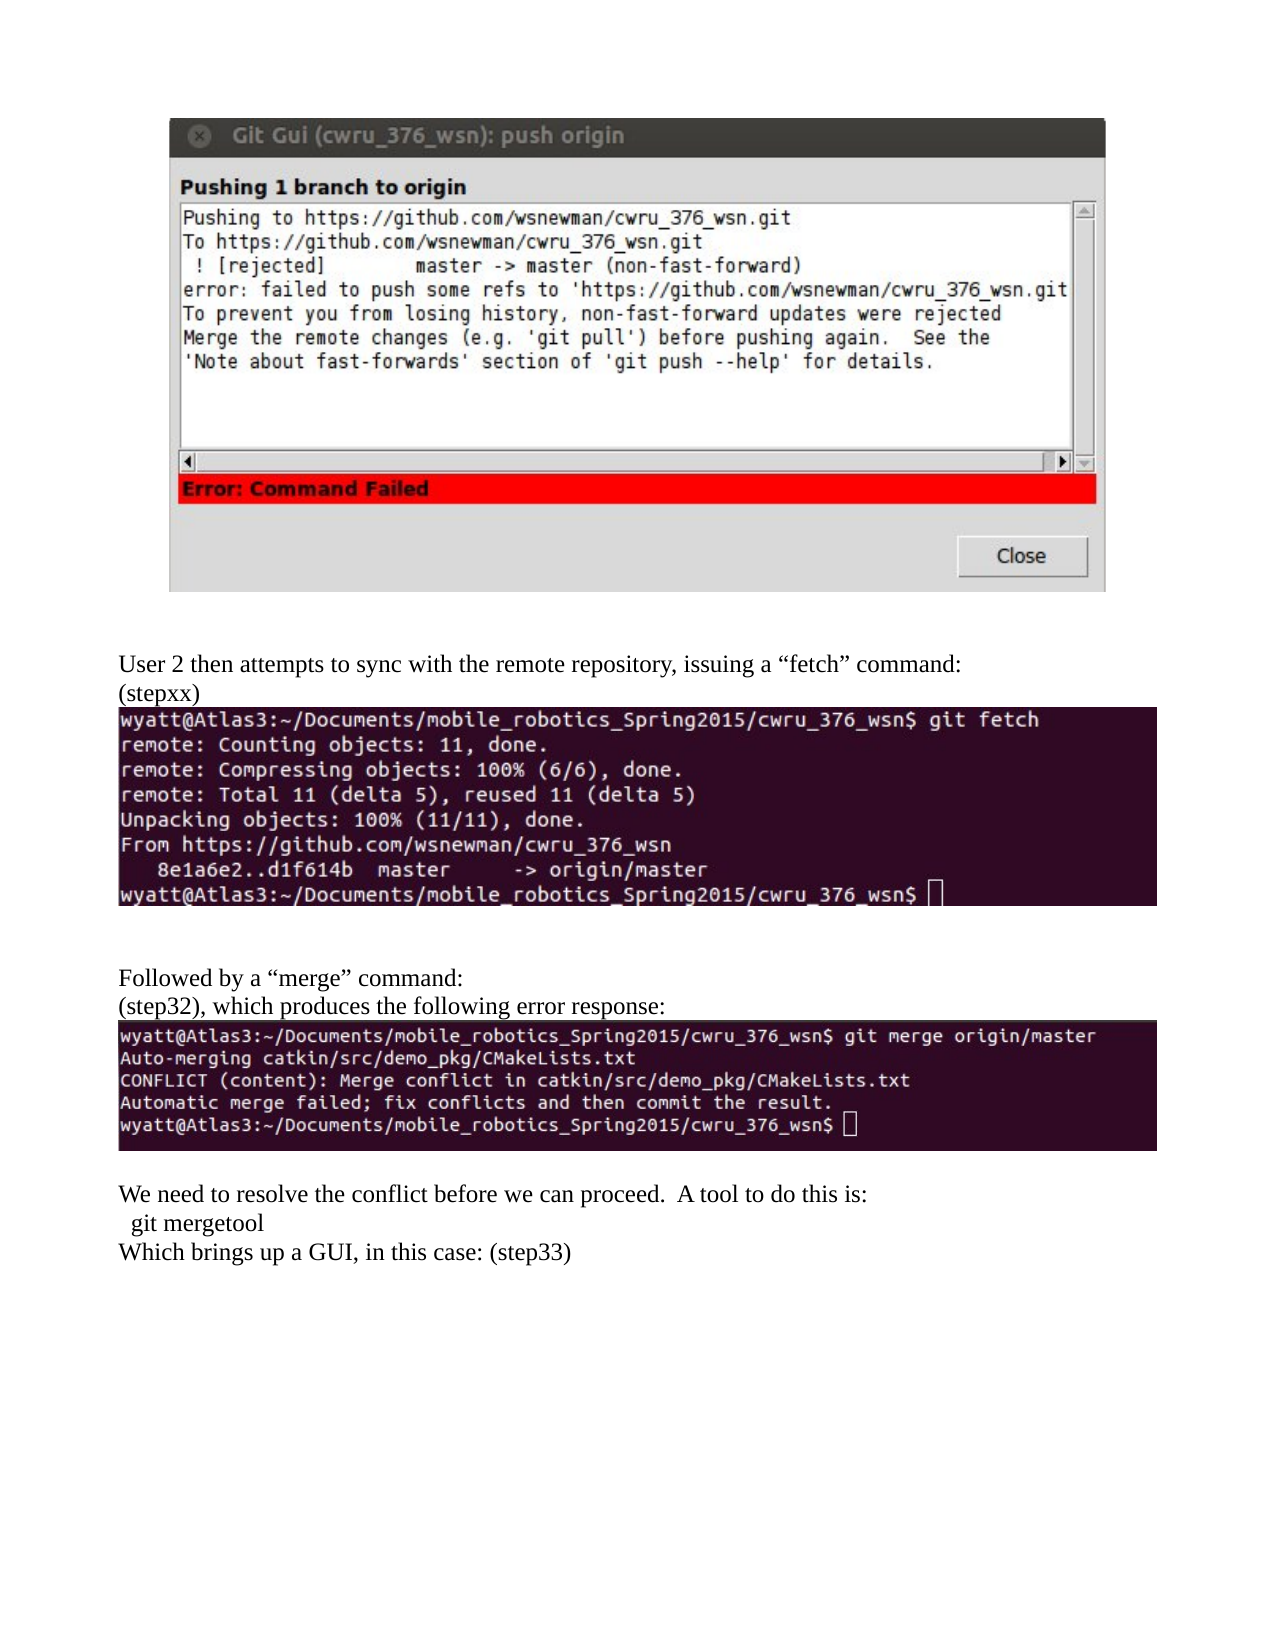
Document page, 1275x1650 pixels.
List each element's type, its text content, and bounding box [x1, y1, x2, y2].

text (step32), which produces the following error response: [118, 991, 1157, 1020]
text (stepxx) [118, 678, 1157, 707]
picture [169, 118, 1106, 592]
text Which brings up a GUI, in this case: (step33) [118, 1237, 1157, 1266]
text git mergetool [118, 1208, 1157, 1237]
picture [118, 1020, 1157, 1151]
picture [118, 707, 1157, 906]
text We need to resolve the conflict before we can proceed. A tool to do this is: [118, 1179, 1157, 1208]
text User 2 then attempts to sync with the remote repository, issuing a “fetch” command: [118, 649, 1157, 678]
text Followed by a “merge” command: [118, 963, 1157, 991]
